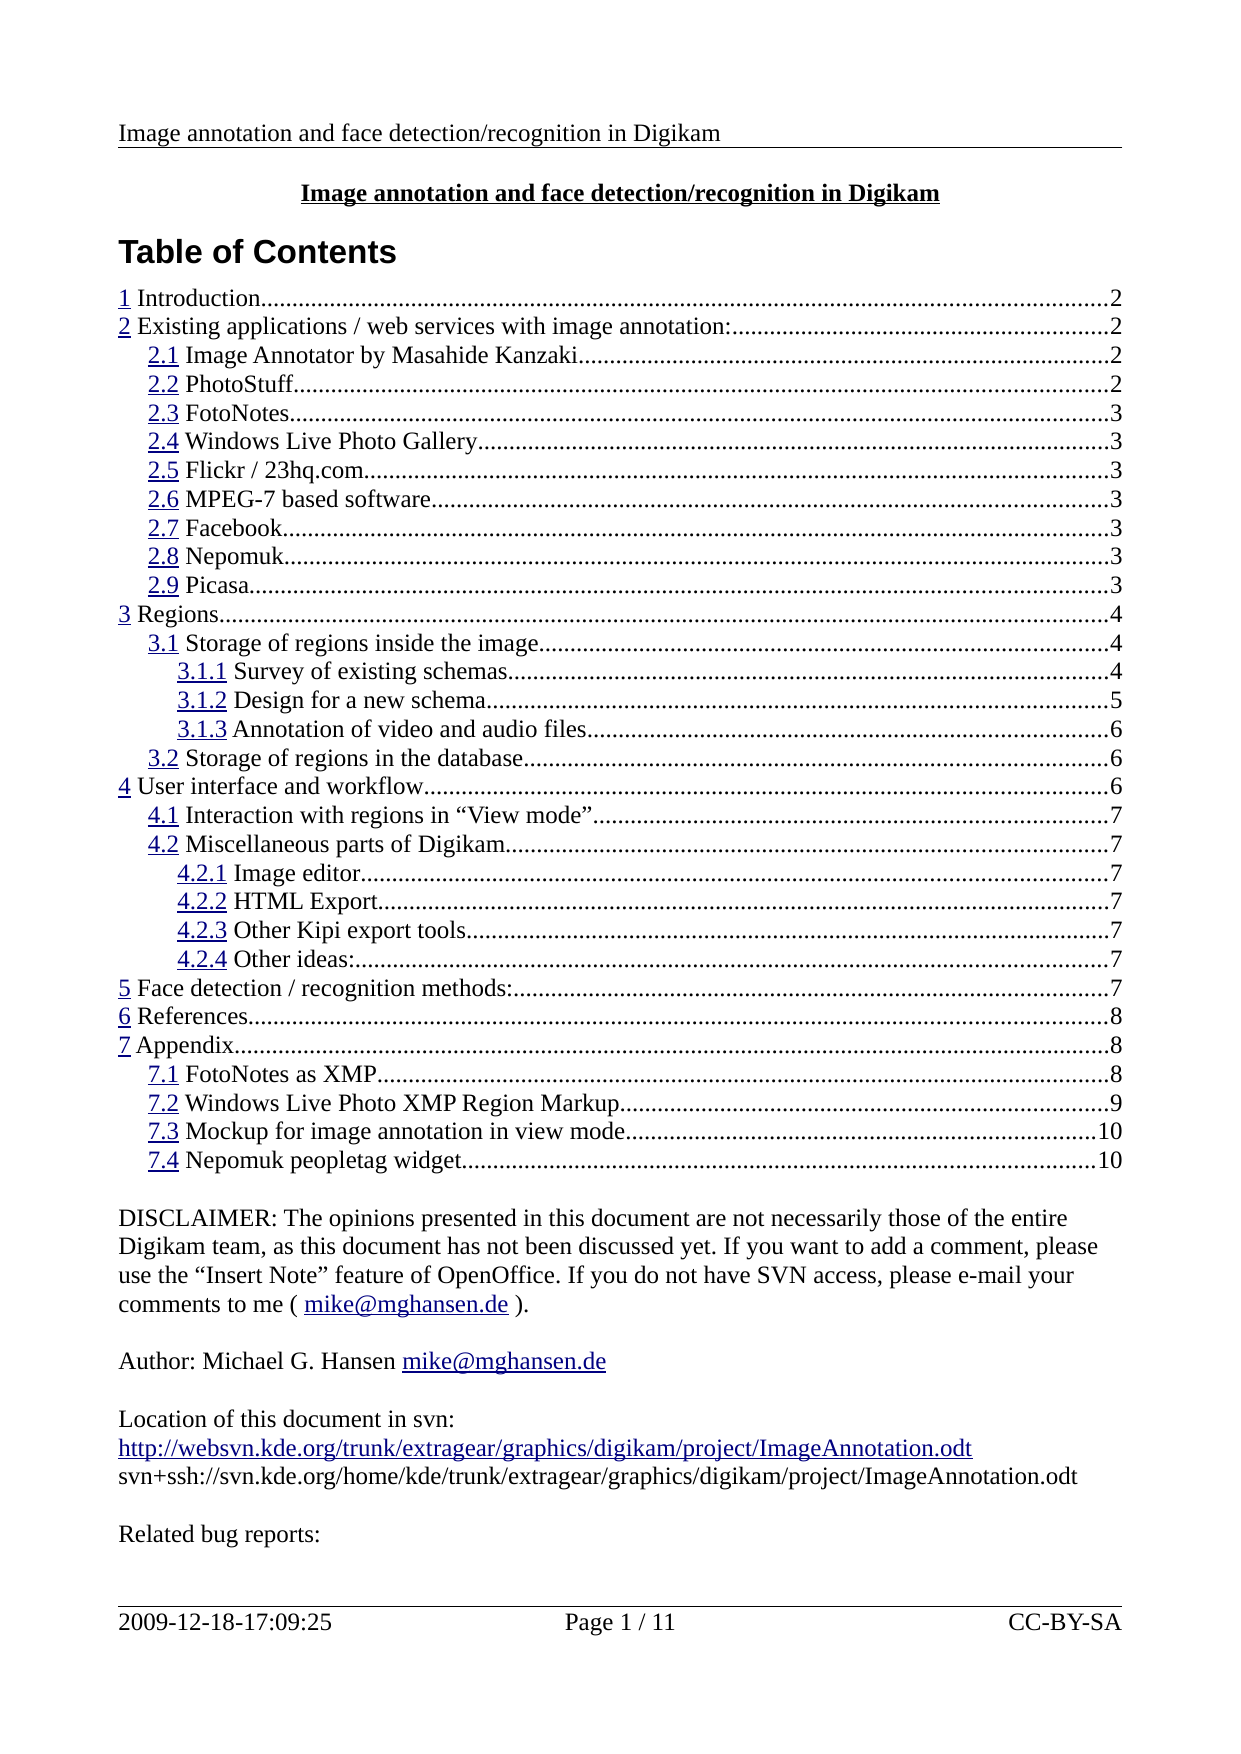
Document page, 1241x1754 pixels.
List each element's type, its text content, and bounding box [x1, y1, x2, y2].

text 7.3 Mockup for image annotation in view mode 10 [148, 1116, 1122, 1145]
text 2.1 Image Annotator by Masahide Kanzaki 2 [148, 340, 1122, 369]
text 4.2.1 Image editor 7 [177, 858, 1122, 886]
text 2.5 Flickr / 23hq.com 3 [148, 455, 1122, 484]
text 2.9 Picasa 3 [148, 570, 1122, 599]
text 4.2 Miscellaneous parts of Digikam 7 [148, 829, 1122, 858]
text 3.1.2 Design for a new schema 5 [177, 685, 1122, 714]
text Related bug reports: [118, 1519, 1122, 1548]
subtitle Table of Contents [118, 232, 1122, 270]
text DISCLAIMER: The opinions presented in this document are not necessarily those of the entire Digikam team, as this document has not been discussed yet. If you want to add a comment, please use the “Insert Note” feature of OpenOffice. If you do not have SVN access, please e-mail your comments to me ( mike@mghansen.de ). [118, 1203, 1122, 1318]
text http://websvn.kde.org/trunk/extragear/graphics/digikam/project/ImageAnnotation.odt [118, 1433, 1122, 1461]
text 7.1 FotoNotes as XMP 8 [148, 1059, 1122, 1088]
text 7.4 Nepomuk peopletag widget 10 [148, 1145, 1122, 1174]
text 4.1 Interaction with regions in “View mode” 7 [148, 800, 1122, 829]
text svn+ssh://svn.kde.org/home/kde/trunk/extragear/graphics/digikam/project/ImageAnnotation.odt [118, 1461, 1122, 1490]
text Author: Michael G. Hansen mike@mghansen.de [118, 1346, 1122, 1375]
text 5 Face detection / recognition methods: 7 [118, 973, 1122, 1001]
text 1 Introduction 2 [118, 283, 1122, 311]
text 4.2.4 Other ideas: 7 [177, 944, 1122, 973]
text 7 Appendix 8 [118, 1030, 1122, 1059]
text 3.1.3 Annotation of video and audio files 6 [177, 714, 1122, 743]
text 4.2.2 HTML Export 7 [177, 886, 1122, 915]
text Image annotation and face detection/recognition in Digikam [118, 178, 1122, 207]
text 2.7 Facebook 3 [148, 513, 1122, 541]
text 3.2 Storage of regions in the database 6 [148, 743, 1122, 771]
text 3.1.1 Survey of existing schemas 4 [177, 656, 1122, 685]
text 3 Regions 4 [118, 599, 1122, 628]
text 3.1 Storage of regions inside the image 4 [148, 628, 1122, 656]
text 2.2 PhotoStuff 2 [148, 369, 1122, 398]
text 2.4 Windows Live Photo Gallery 3 [148, 426, 1122, 455]
text 4 User interface and workflow 6 [118, 771, 1122, 800]
text 6 References 8 [118, 1001, 1122, 1030]
text 7.2 Windows Live Photo XMP Region Markup 9 [148, 1088, 1122, 1116]
text 2 Existing applications / web services with image annotation: 2 [118, 311, 1122, 340]
text 4.2.3 Other Kipi export tools 7 [177, 915, 1122, 944]
text Location of this document in svn: [118, 1404, 1122, 1433]
text 2.8 Nepomuk 3 [148, 541, 1122, 570]
text 2.6 MPEG-7 based software 3 [148, 484, 1122, 513]
text 2.3 FotoNotes 3 [148, 398, 1122, 426]
